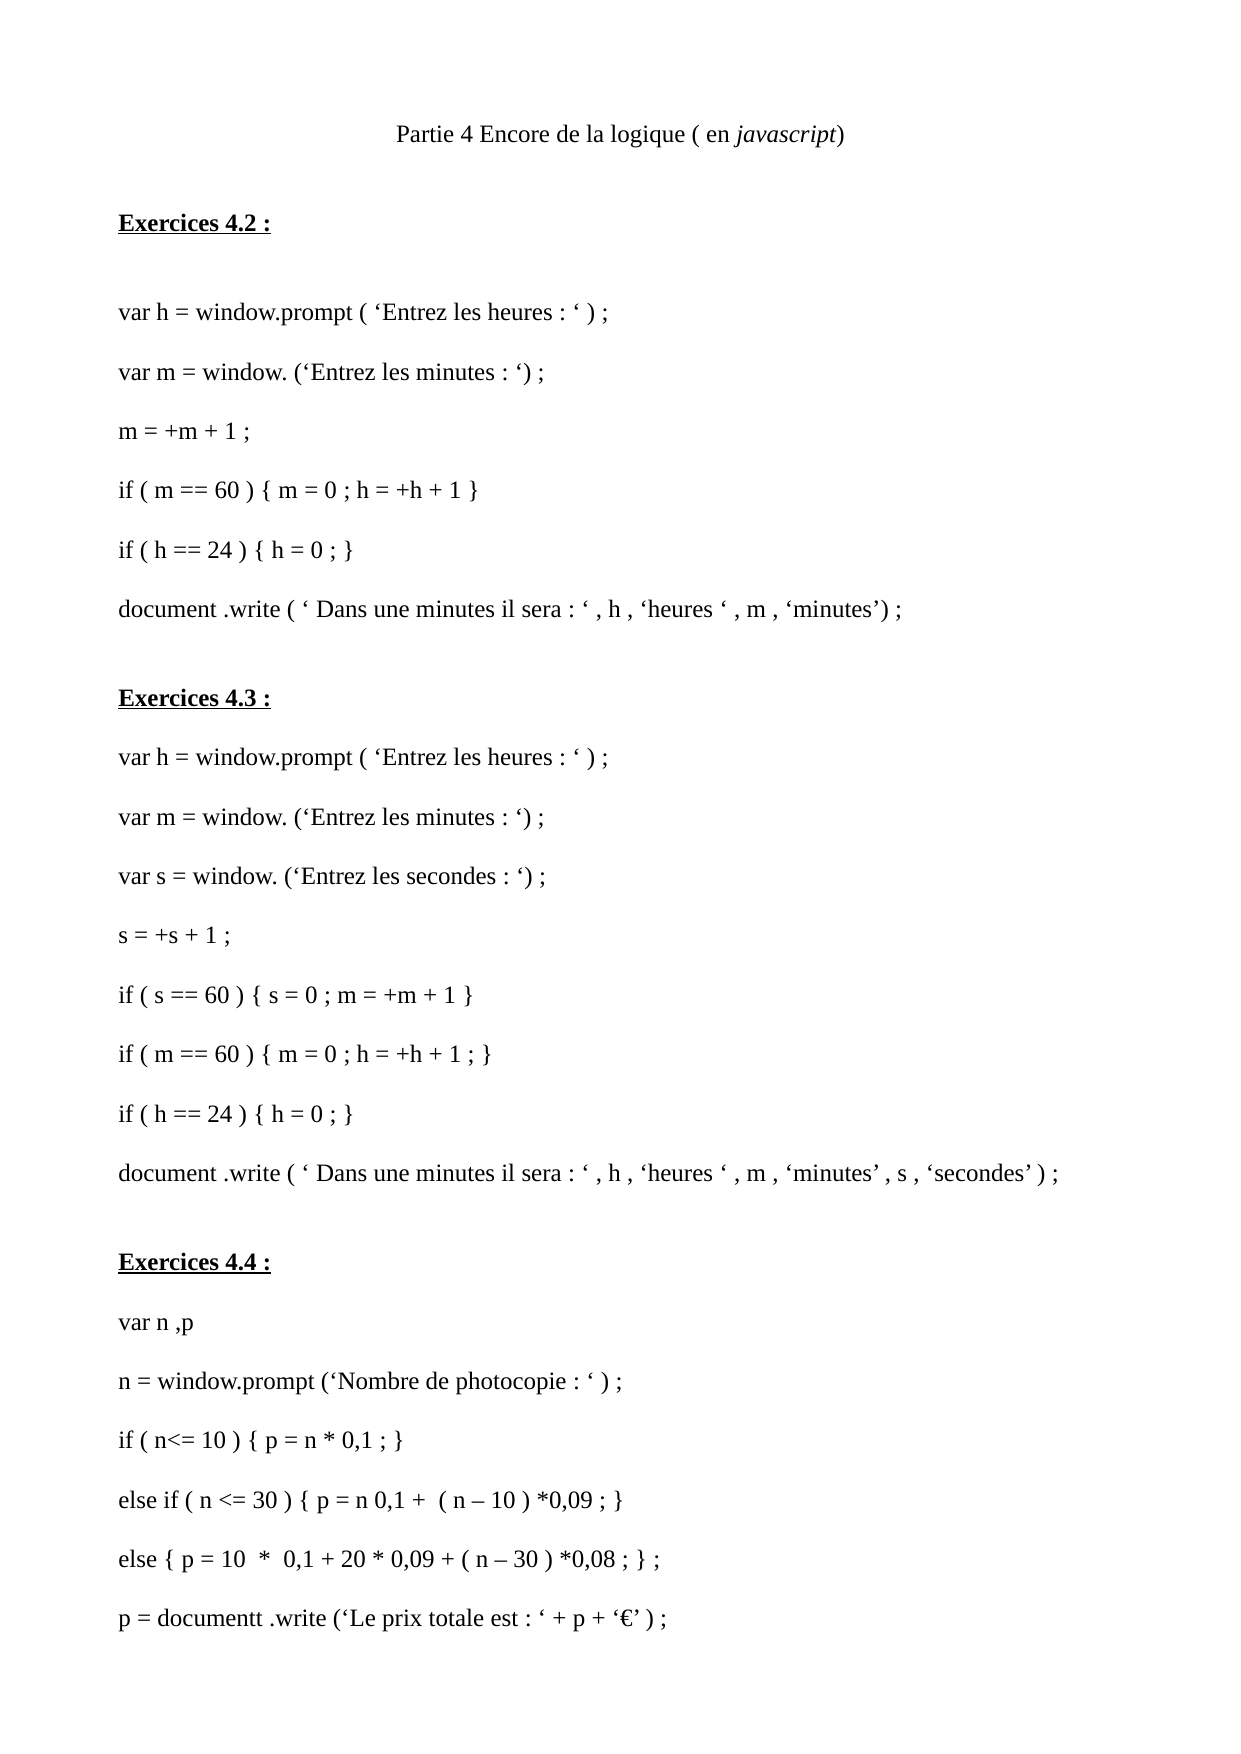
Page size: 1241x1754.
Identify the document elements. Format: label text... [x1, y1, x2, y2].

text var m = window. (‘Entrez les minutes : ‘) ; [118, 801, 1122, 831]
text Exercices 4.4 : [118, 1246, 1122, 1276]
text var h = window.prompt ( ‘Entrez les heures : ‘ ) ; [118, 296, 1122, 326]
text if ( h == 24 ) { h = 0 ; } [118, 1098, 1122, 1127]
text Partie 4 Encore de la logique ( en javascript) [118, 118, 1122, 148]
text var n ,p [118, 1306, 1122, 1335]
text if ( m == 60 ) { m = 0 ; h = +h + 1 ; } [118, 1038, 1122, 1068]
text if ( s == 60 ) { s = 0 ; m = +m + 1 } [118, 979, 1122, 1009]
text p = documentt .write (‘Le prix totale est : ‘ + p + ‘€’ ) ; [118, 1602, 1122, 1632]
text if ( h == 24 ) { h = 0 ; } [118, 534, 1122, 563]
text Exercices 4.3 : [118, 682, 1122, 712]
text else { p = 10 * 0,1 + 20 * 0,09 + ( n – 30 ) *0,08 ; } ; [118, 1543, 1122, 1573]
text var m = window. (‘Entrez les minutes : ‘) ; [118, 356, 1122, 385]
text document .write ( ‘ Dans une minutes il sera : ‘ , h , ‘heures ‘ , m , ‘minutes’) ; [118, 593, 1122, 623]
text m = +m + 1 ; [118, 415, 1122, 445]
text Exercices 4.2 : [118, 207, 1122, 237]
text n = window.prompt (‘Nombre de photocopie : ‘ ) ; [118, 1365, 1122, 1395]
text var s = window. (‘Entrez les secondes : ‘) ; [118, 860, 1122, 890]
text if ( m == 60 ) { m = 0 ; h = +h + 1 } [118, 474, 1122, 504]
text else if ( n <= 30 ) { p = n 0,1 + ( n – 10 ) *0,09 ; } [118, 1484, 1122, 1513]
text var h = window.prompt ( ‘Entrez les heures : ‘ ) ; [118, 742, 1122, 771]
text s = +s + 1 ; [118, 920, 1122, 949]
text document .write ( ‘ Dans une minutes il sera : ‘ , h , ‘heures ‘ , m , ‘minutes’ , s , ‘secondes’ ) ; [118, 1157, 1122, 1187]
text if ( n<= 10 ) { p = n * 0,1 ; } [118, 1424, 1122, 1454]
